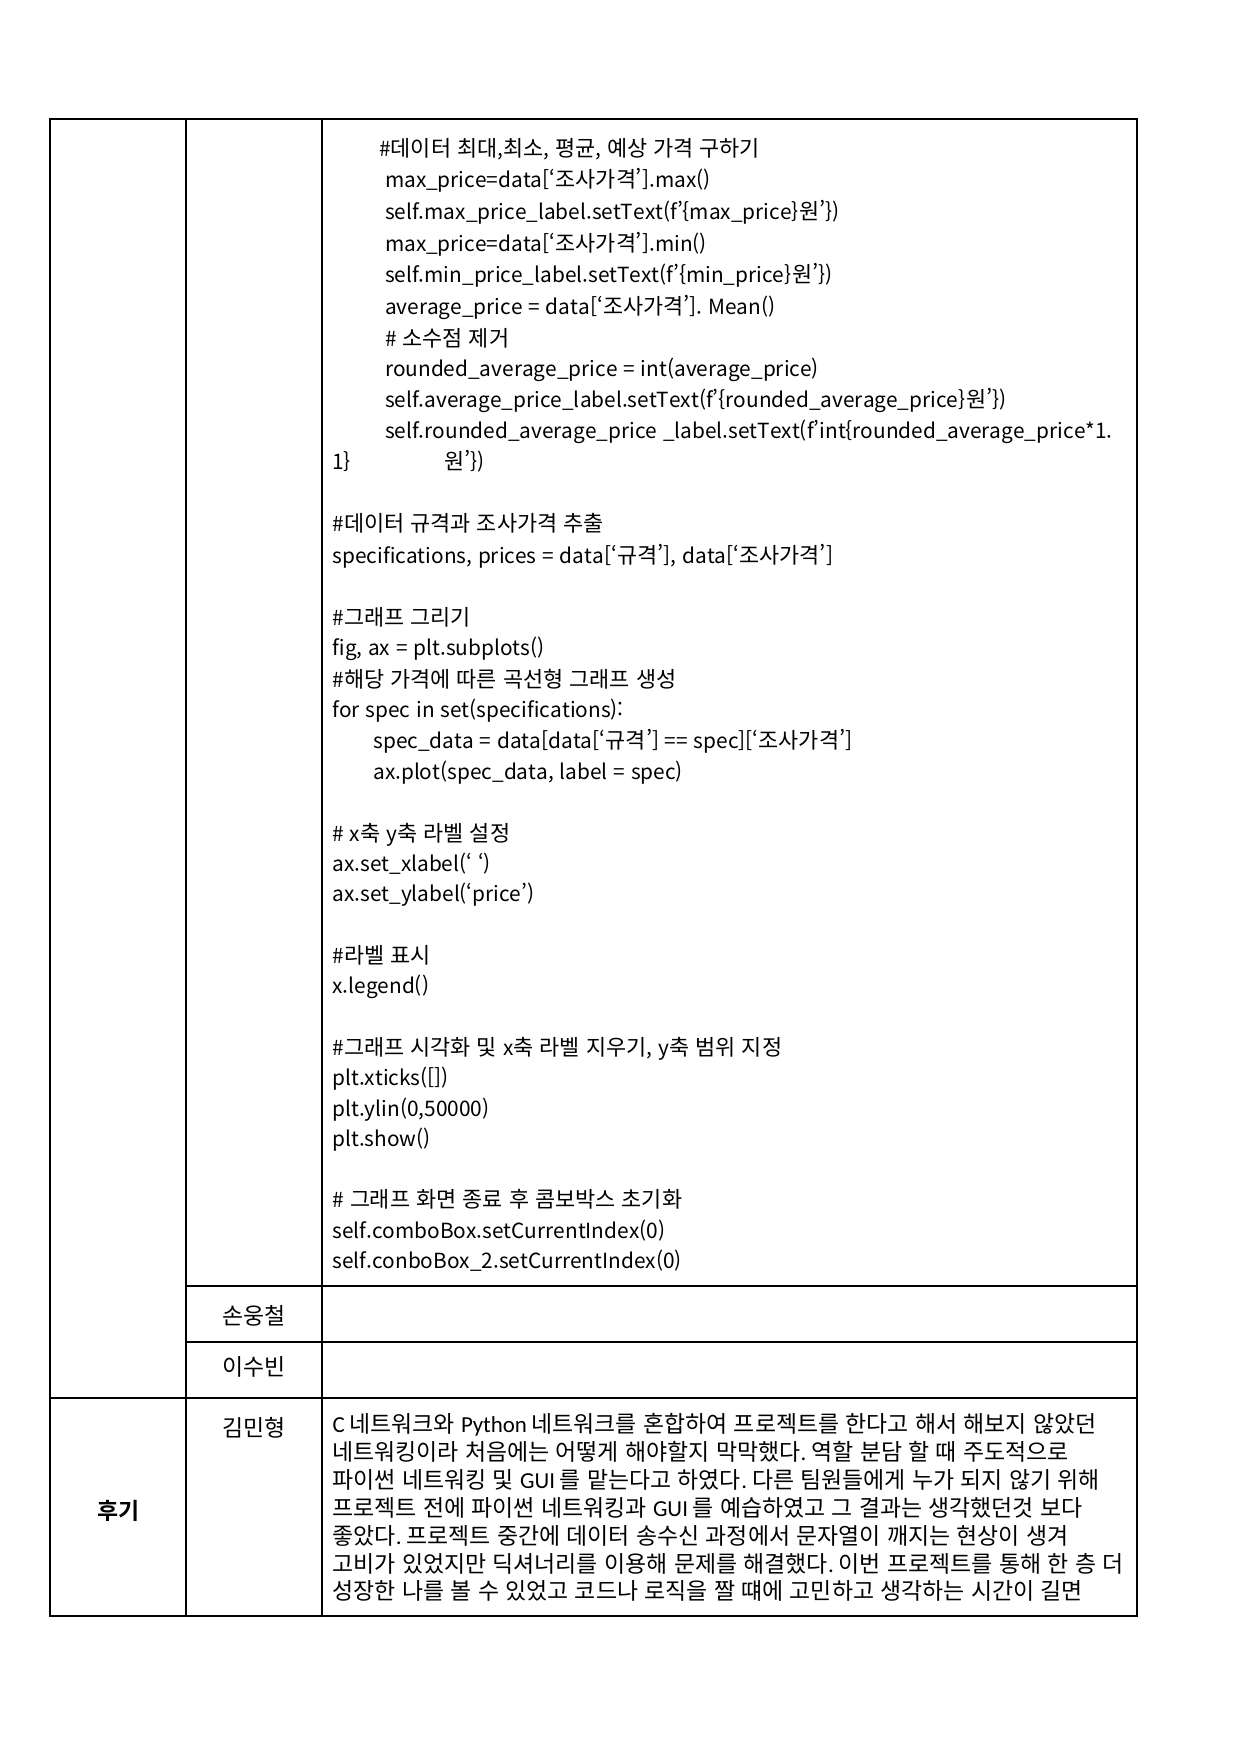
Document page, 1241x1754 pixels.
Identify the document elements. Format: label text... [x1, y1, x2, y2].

table_cell 후기 [51, 1399, 185, 1615]
table_cell [323, 1343, 1136, 1397]
table_cell 김민형 [187, 1399, 321, 1615]
table_cell 손웅철 [187, 1287, 321, 1341]
table_cell #데이터 최대,최소, 평균, 예상 가격 구하기 max_price=data[‘조사가격’].max() self.max_price_label.setText(f’{max_price}원’}) max_price=data[‘조사가격’].min() self.min_price_label.setText(f’{min_price}원’}) average_price = data[‘조사가격’]. Mean() # 소수점 제거 rounded_average_price = int(average_price) self.average_price_label.setText(f’{rounded_average_price}원’}) self.rounded_average_price _label.setText(f’int{rounded_average_price*1.1} 원’}) #데이터 규격과 조사가격 추출 specifications, prices = data[‘규격’], data[‘조사가격’] #그래프 그리기 fig, ax = plt.subplots() #해당 가격에 따른 곡선형 그래프 생성 for spec in set(specifications): spec_data = data[data[‘규격’] == spec][‘조사가격’] ax.plot(spec_data, label = spec) # x축 y축 라벨 설정 ax.set_xlabel(‘ ‘) ax.set_ylabel(‘price’) #라벨 표시 x.legend() #그래프 시각화 및 x축 라벨 지우기, y축 범위 지정 plt.xticks([]) plt.ylin(0,50000) plt.show() # 그래프 화면 종료 후 콤보박스 초기화 self.comboBox.setCurrentIndex(0) self.conboBox_2.setCurrentIndex(0) [323, 120, 1136, 1285]
table_cell [323, 1287, 1136, 1341]
table_cell [187, 120, 321, 1285]
table_cell C네트워크와 Python네트워크를 혼합하여 프로젝트를 한다고 해서 해보지 않았던 네트워킹이라 처음에는 어떻게 해야할지 막막했다. 역할 분담 할 때 주도적으로 파이썬 네트워킹 및 GUI를 맡는다고 하였다. 다른 팀원들에게 누가 되지 않기 위해 프로젝트 전에 파이썬 네트워킹과 GUI를 예습하였고 그 결과는 생각했던것 보다 좋았다. 프로젝트 중간에 데이터 송수신 과정에서 문자열이 깨지는 현상이 생겨 고비가 있었지만 딕셔너리를 이용해 문제를 해결했다. 이번 프로젝트를 통해 한 층 더 성장한 나를 볼 수 있었고 코드나 로직을 짤 떄에 고민하고 생각하는 시간이 길면 [323, 1399, 1136, 1615]
table_cell 이수빈 [187, 1343, 321, 1397]
